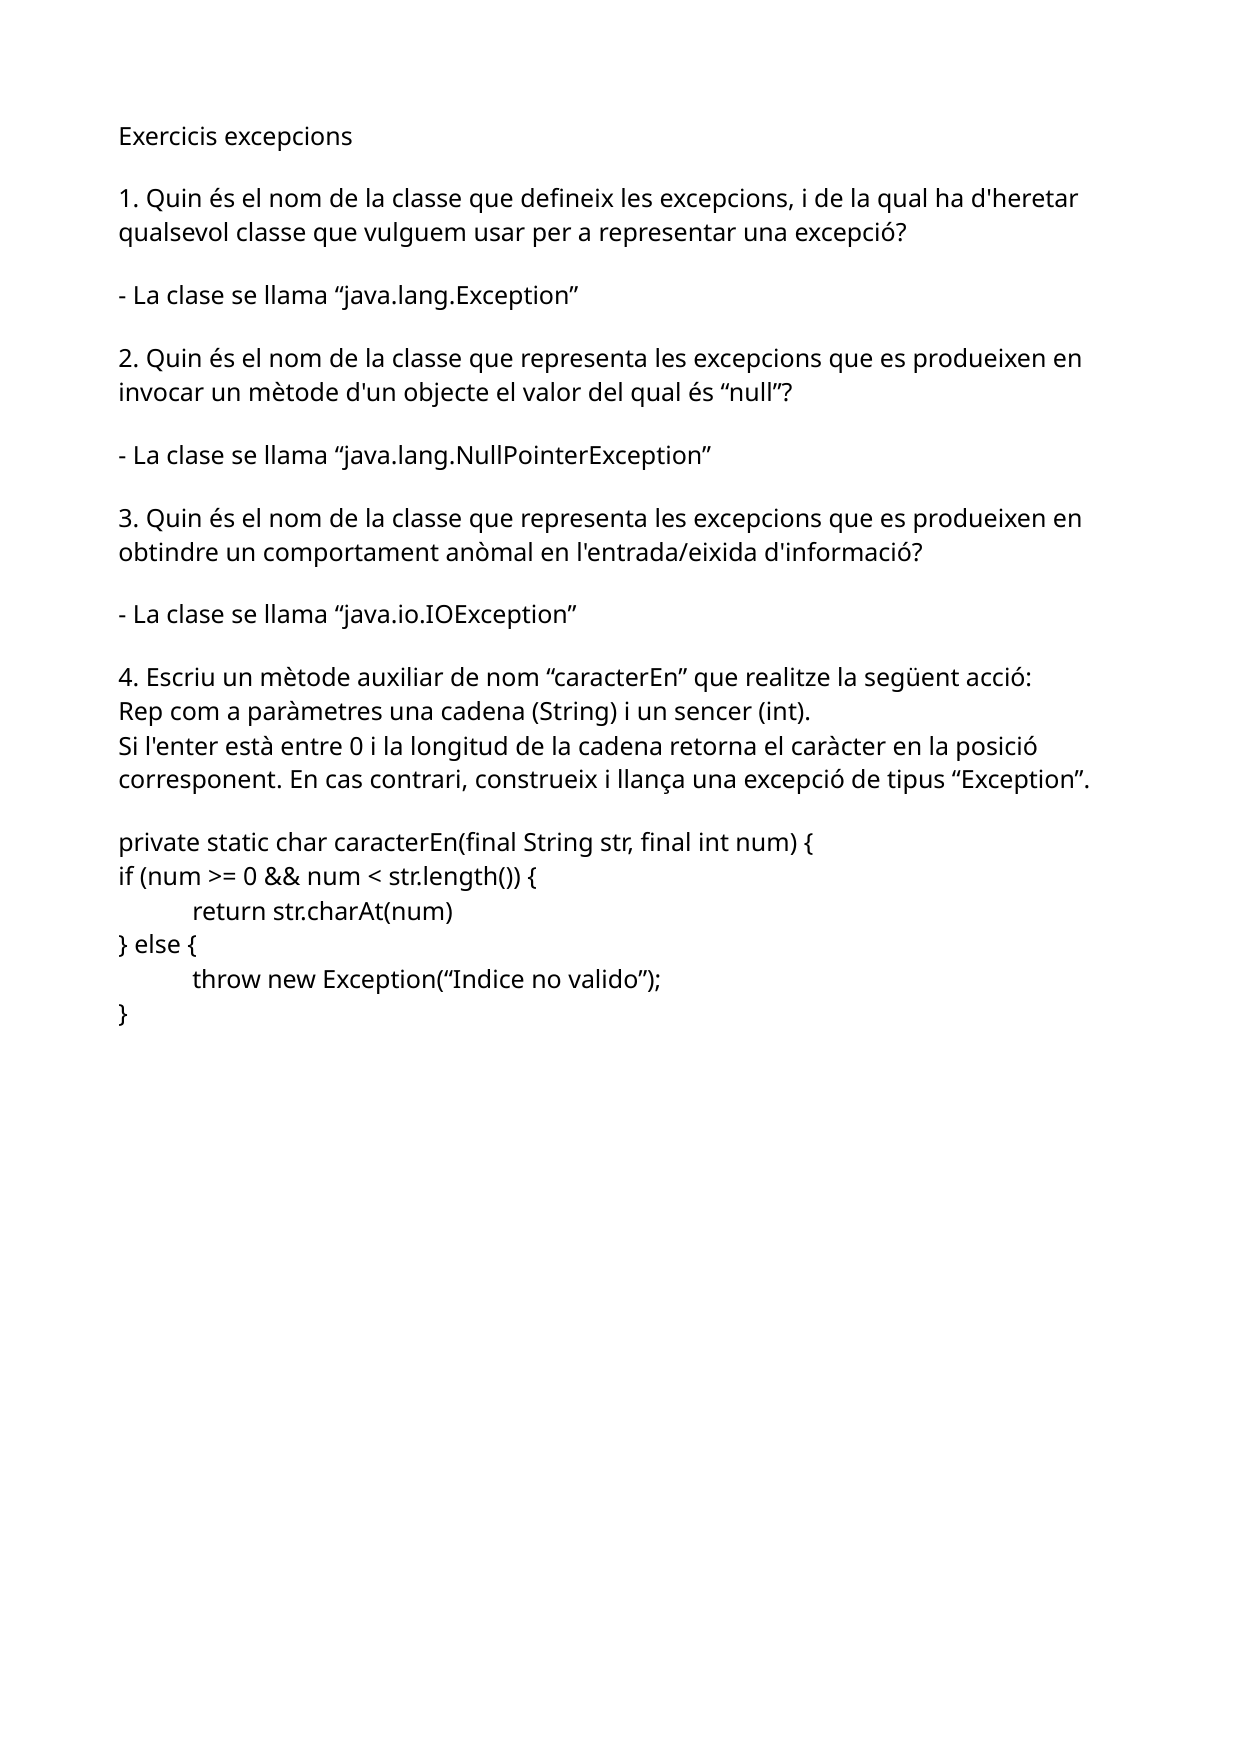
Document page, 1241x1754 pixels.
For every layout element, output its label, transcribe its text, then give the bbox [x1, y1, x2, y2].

text 3. Quin és el nom de la classe que representa les excepcions que es produeixen en obtindre un comportament anòmal en l'entrada/eixida d'informació? [118, 500, 1122, 568]
text - La clase se llama “java.lang.Exception” [118, 278, 1122, 312]
text } [118, 995, 1122, 1029]
text 4. Escriu un mètode auxiliar de nom “caracterEn” que realitze la següent acció: Rep com a paràmetres una cadena (String) i un sencer (int). [118, 660, 1122, 728]
text Exercicis excepcions [118, 118, 1122, 152]
text 2. Quin és el nom de la classe que representa les excepcions que es produeixen en invocar un mètode d'un objecte el valor del qual és “null”? [118, 341, 1122, 409]
text if (num >= 0 && num < str.length()) { [118, 859, 1122, 893]
text - La clase se llama “java.lang.NullPointerException” [118, 437, 1122, 472]
text return str.charAt(num) [118, 893, 1122, 927]
text } else { [118, 927, 1122, 961]
text 1. Quin és el nom de la classe que defineix les excepcions, i de la qual ha d'heretar qualsevol classe que vulguem usar per a representar una excepció? [118, 181, 1122, 249]
text throw new Exception(“Indice no valido”); [118, 961, 1122, 995]
text Si l'enter està entre 0 i la longitud de la cadena retorna el caràcter en la posició corresponent. En cas contrari, construeix i llança una excepció de tipus “Exception”. [118, 728, 1122, 796]
text private static char caracterEn(final String str, final int num) { [118, 825, 1122, 859]
text - La clase se llama “java.io.IOException” [118, 597, 1122, 631]
